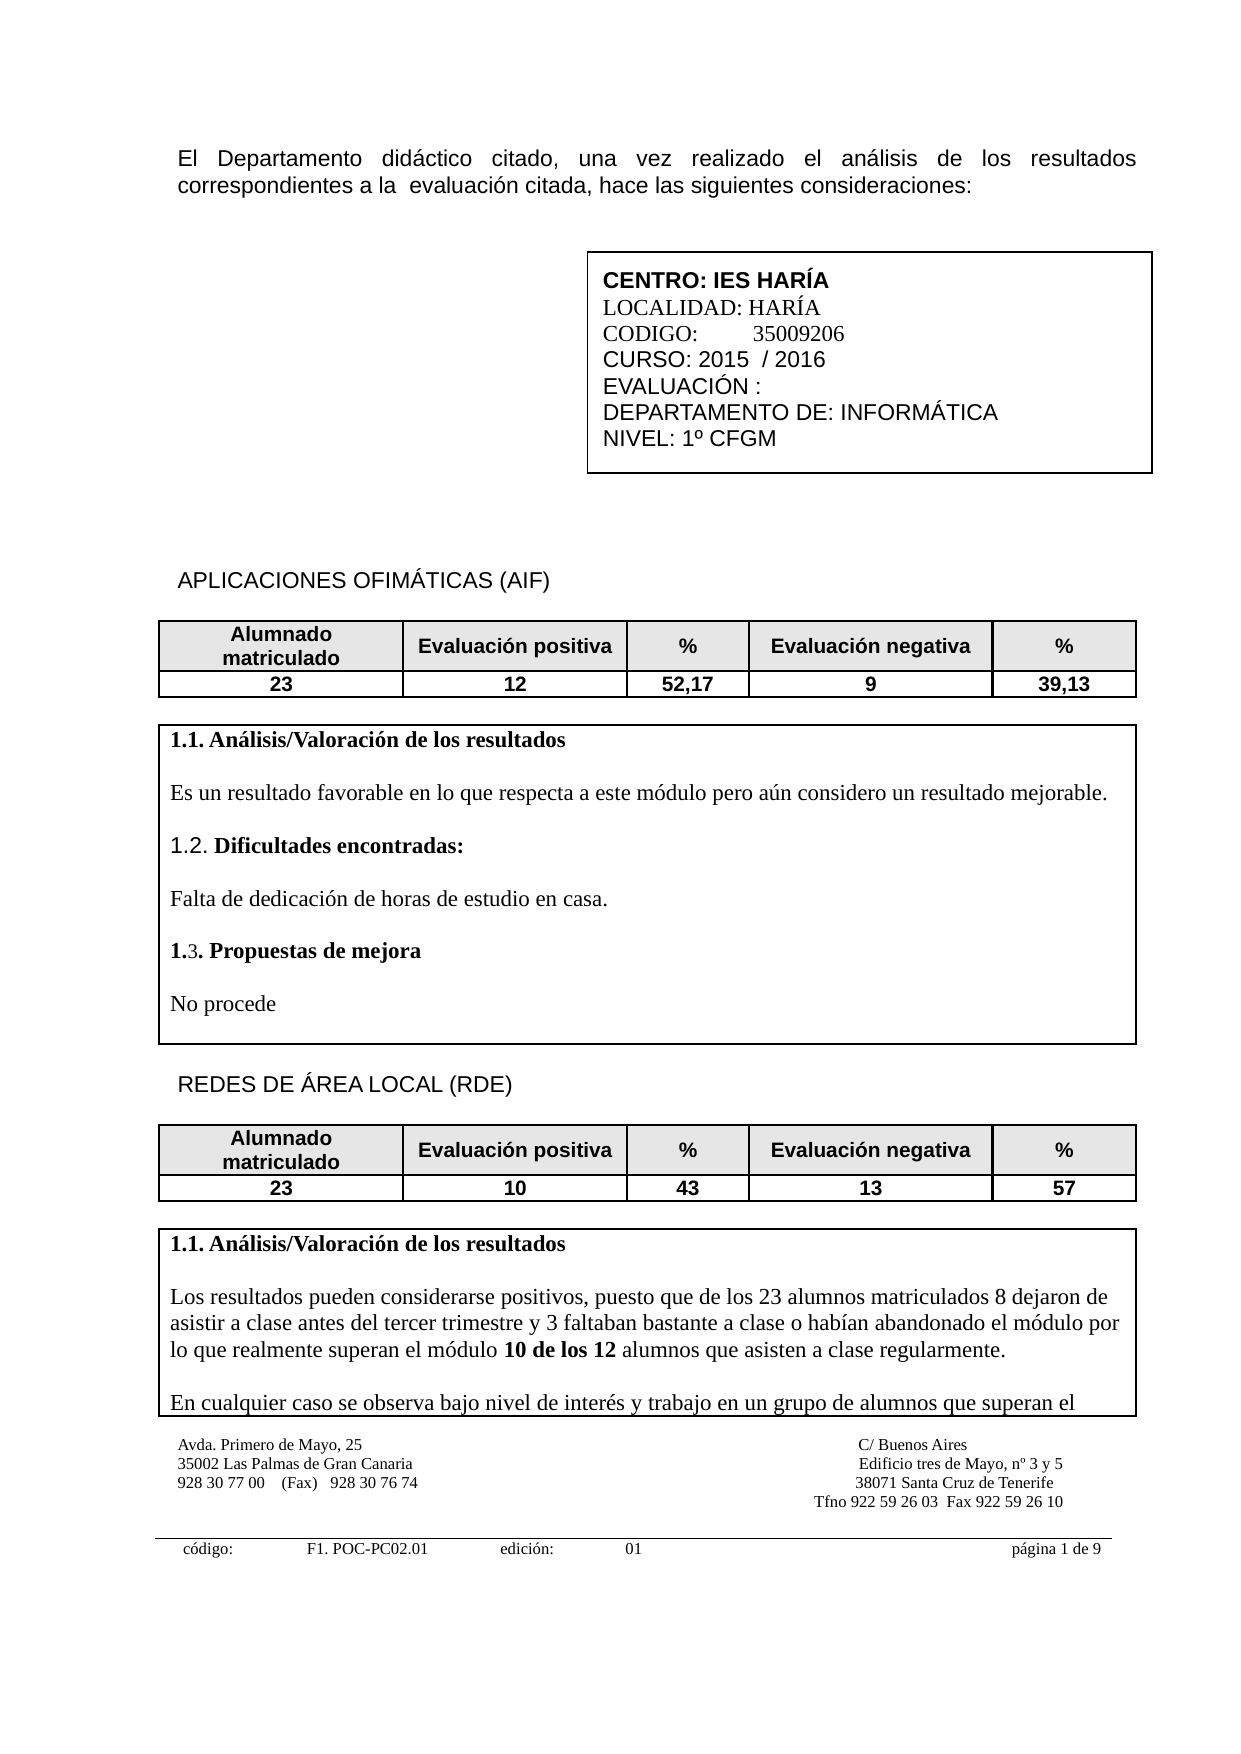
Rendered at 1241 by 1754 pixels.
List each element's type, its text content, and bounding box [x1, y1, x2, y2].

table_header % [994, 622, 1135, 670]
table_cell 39,13 [994, 672, 1135, 696]
table_header % [628, 1126, 748, 1174]
text EVALUACIÓN : [603, 373, 1137, 399]
text CENTRO: IES HARÍA [603, 267, 1137, 293]
table_header Evaluación positiva [404, 622, 626, 670]
table_cell 43 [628, 1176, 748, 1200]
table_header Evaluación negativa [750, 1126, 991, 1174]
text REDES DE ÁREA LOCAL (RDE) [177, 1071, 1137, 1097]
text El Departamento didáctico citado, una vez realizado el análisis de los resultados correspondientes a la evaluación citada, hace las siguientes consideraciones: [177, 145, 1137, 198]
table_cell 12 [404, 672, 626, 696]
table_header 1.1. Análisis/Valoración de los resultados Los resultados pueden considerarse positivos, puesto que de los 23 alumnos matriculados 8 dejaron de asistir a clase antes del tercer trimestre y 3 faltaban bastante a clase o habían abandonado el módulo por lo que realmente superan el módulo 10 de los 12 alumnos que asisten a clase regularmente. En cualquier caso se observa bajo nivel de interés y trabajo en un grupo de alumnos que superan el [160, 1230, 1135, 1415]
text APLICACIONES OFIMÁTICAS (AIF) [177, 567, 1137, 593]
table_header 1.1. Análisis/Valoración de los resultados Es un resultado favorable en lo que respecta a este módulo pero aún considero un resultado mejorable. 1.2. Dificultades encontradas: Falta de dedicación de horas de estudio en casa. 1.3. Propuestas de mejora No procede [160, 726, 1135, 1043]
table_cell 52,17 [628, 672, 748, 696]
text NIVEL: 1º CFGM [603, 425, 1137, 452]
table_cell 57 [994, 1176, 1135, 1200]
text LOCALIDAD: HARÍA [603, 293, 1137, 320]
table_header Alumnado matriculado [160, 622, 402, 670]
text CODIGO: 35009206 [603, 320, 1137, 346]
table_header % [994, 1126, 1135, 1174]
table_cell 13 [750, 1176, 991, 1200]
text DEPARTAMENTO DE: INFORMÁTICA [603, 399, 1137, 425]
table_header % [628, 622, 748, 670]
table_cell 23 [160, 672, 402, 696]
table_cell 10 [404, 1176, 626, 1200]
table_cell 9 [750, 672, 991, 696]
table_header Alumnado matriculado [160, 1126, 402, 1174]
text CURSO: 2015 / 2016 [603, 346, 1137, 373]
table_header Evaluación negativa [750, 622, 991, 670]
table_header Evaluación positiva [404, 1126, 626, 1174]
table_cell 23 [160, 1176, 402, 1200]
